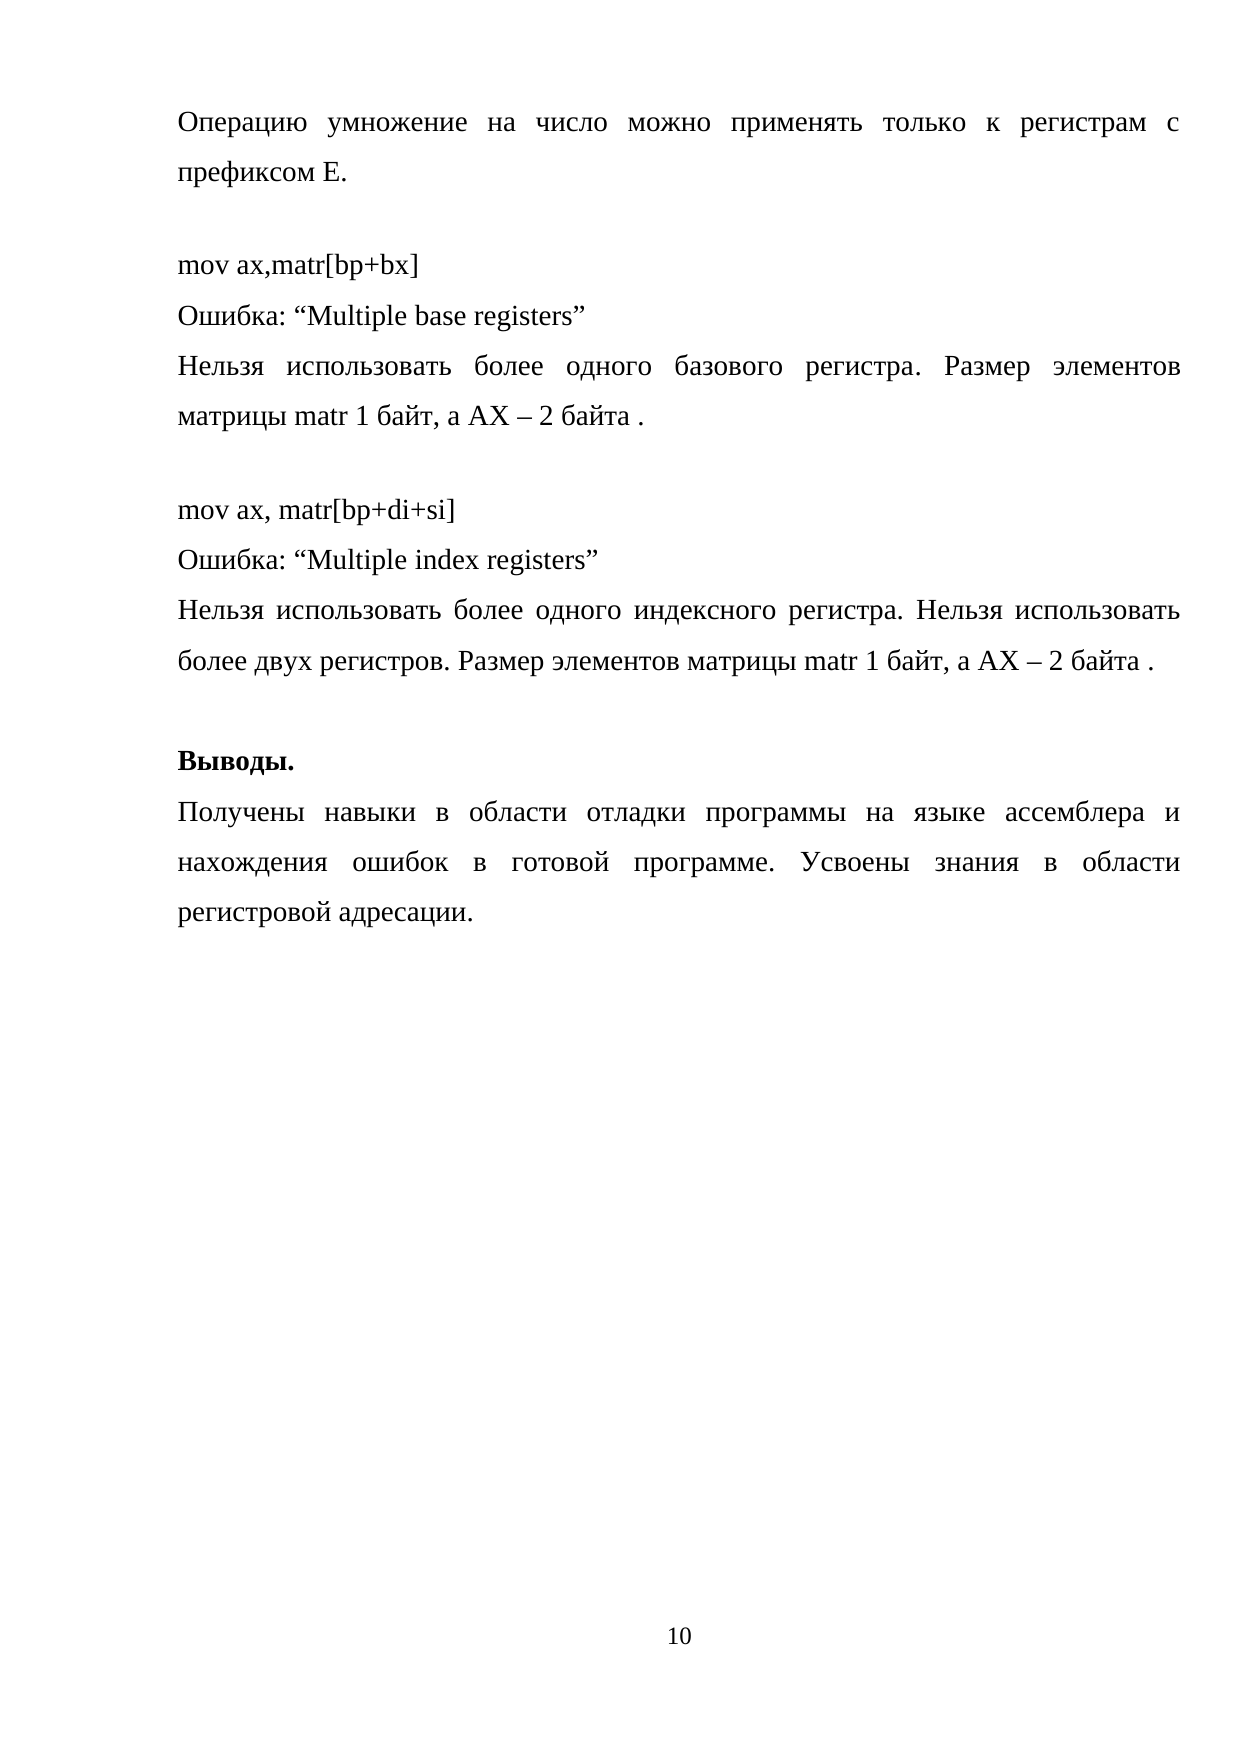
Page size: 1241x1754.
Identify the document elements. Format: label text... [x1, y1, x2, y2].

subtitle Нельзя использовать более одного индексного регистра. Нельзя использовать более двух регистров. Размер элементов матрицы matr 1 байт, а AX – 2 байта . [177, 592, 1181, 676]
text Операцию умножение на число можно применять только к регистрам с префиксом E. [177, 104, 1181, 188]
text mov ax,matr[bp+bx] [177, 247, 1181, 281]
text Ошибка: “Multiple index registers” [177, 542, 1181, 576]
text Выводы. [177, 743, 1181, 777]
text Ошибка: “Multiple base registers” [177, 298, 1181, 331]
text Получены навыки в области отладки программы на языке ассемблера и нахождения ошибок в готовой программе. Усвоены знания в области регистровой адресации. [177, 794, 1181, 928]
text mov ax, matr[bp+di+si] [177, 492, 1181, 525]
text Нельзя использовать более одного базового регистра. Размер элементов матрицы matr 1 байт, а AX – 2 байта . [177, 348, 1181, 432]
